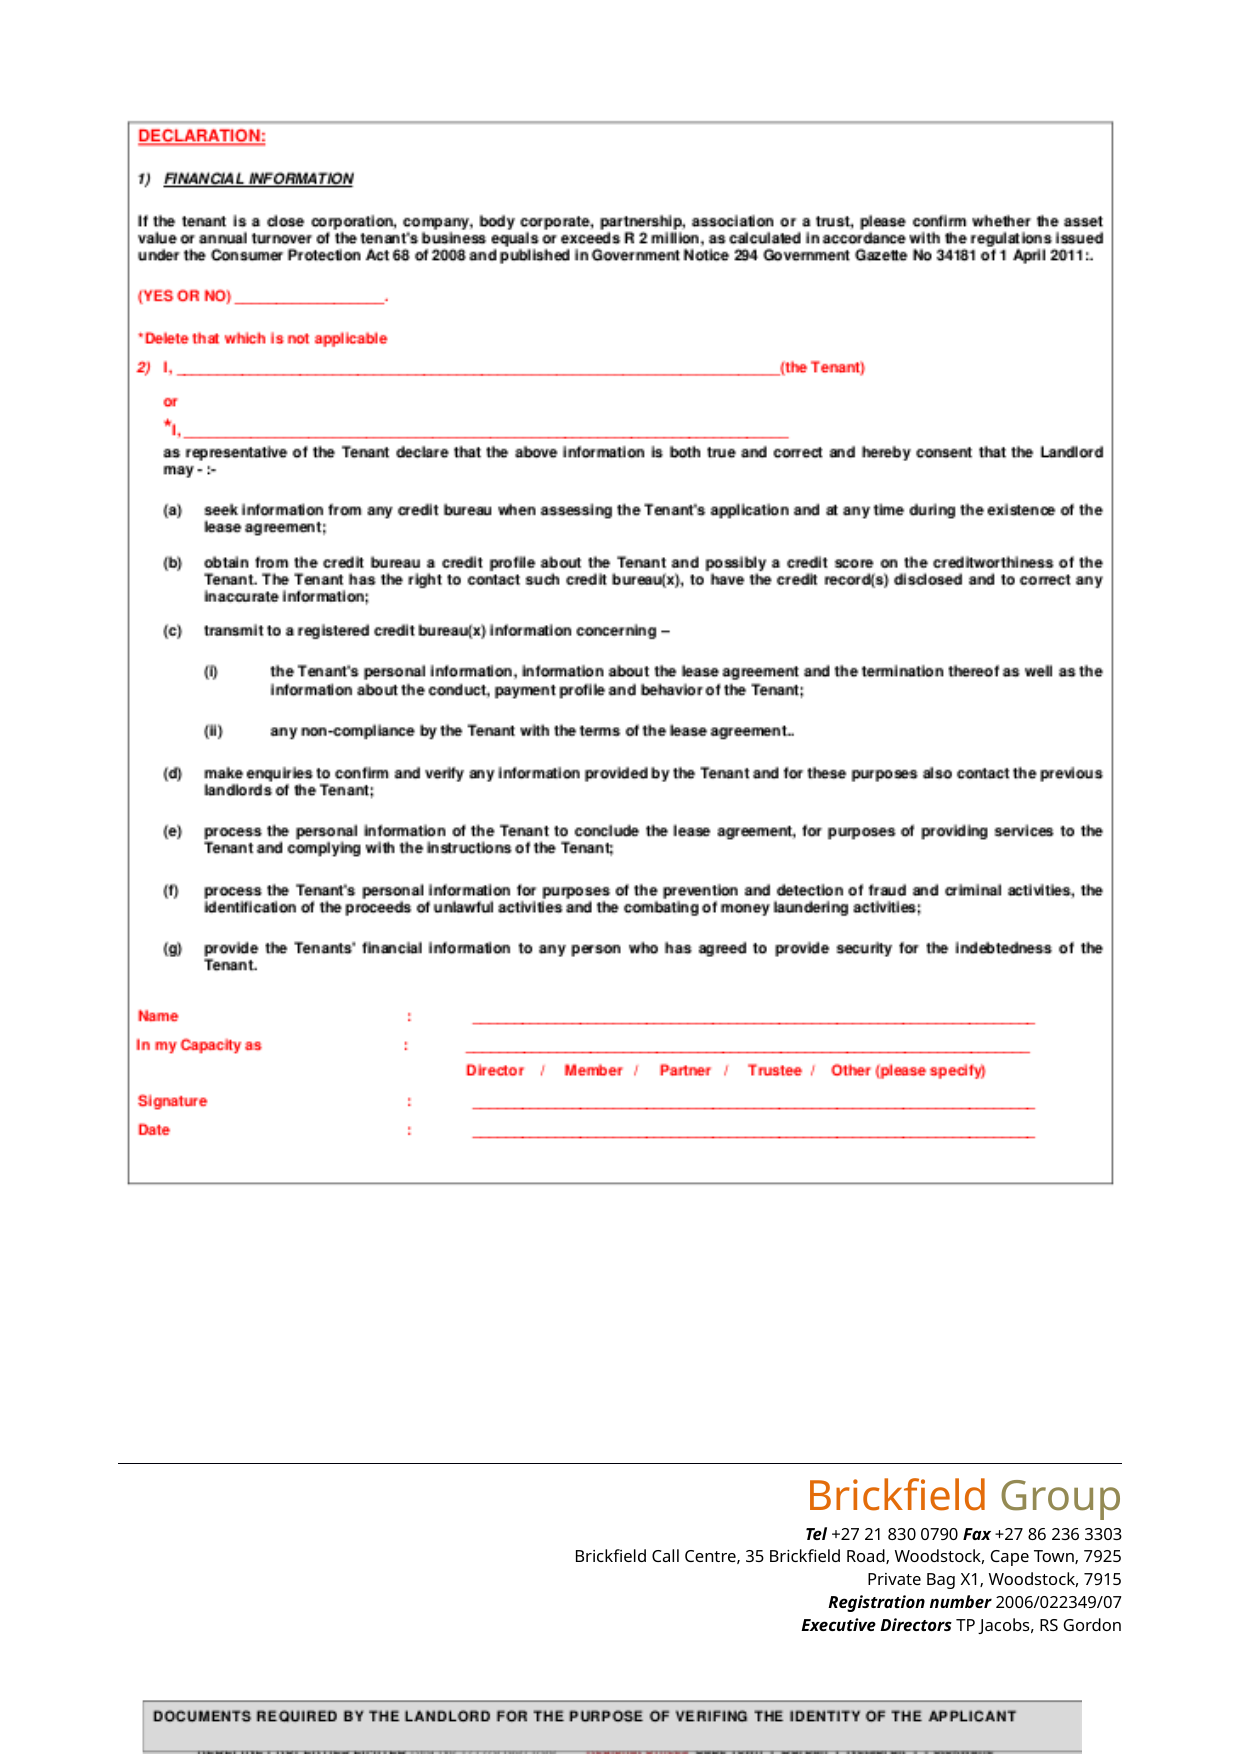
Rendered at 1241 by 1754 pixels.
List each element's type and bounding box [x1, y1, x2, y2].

picture [142, 1699, 1082, 1754]
picture [123, 118, 1117, 1193]
